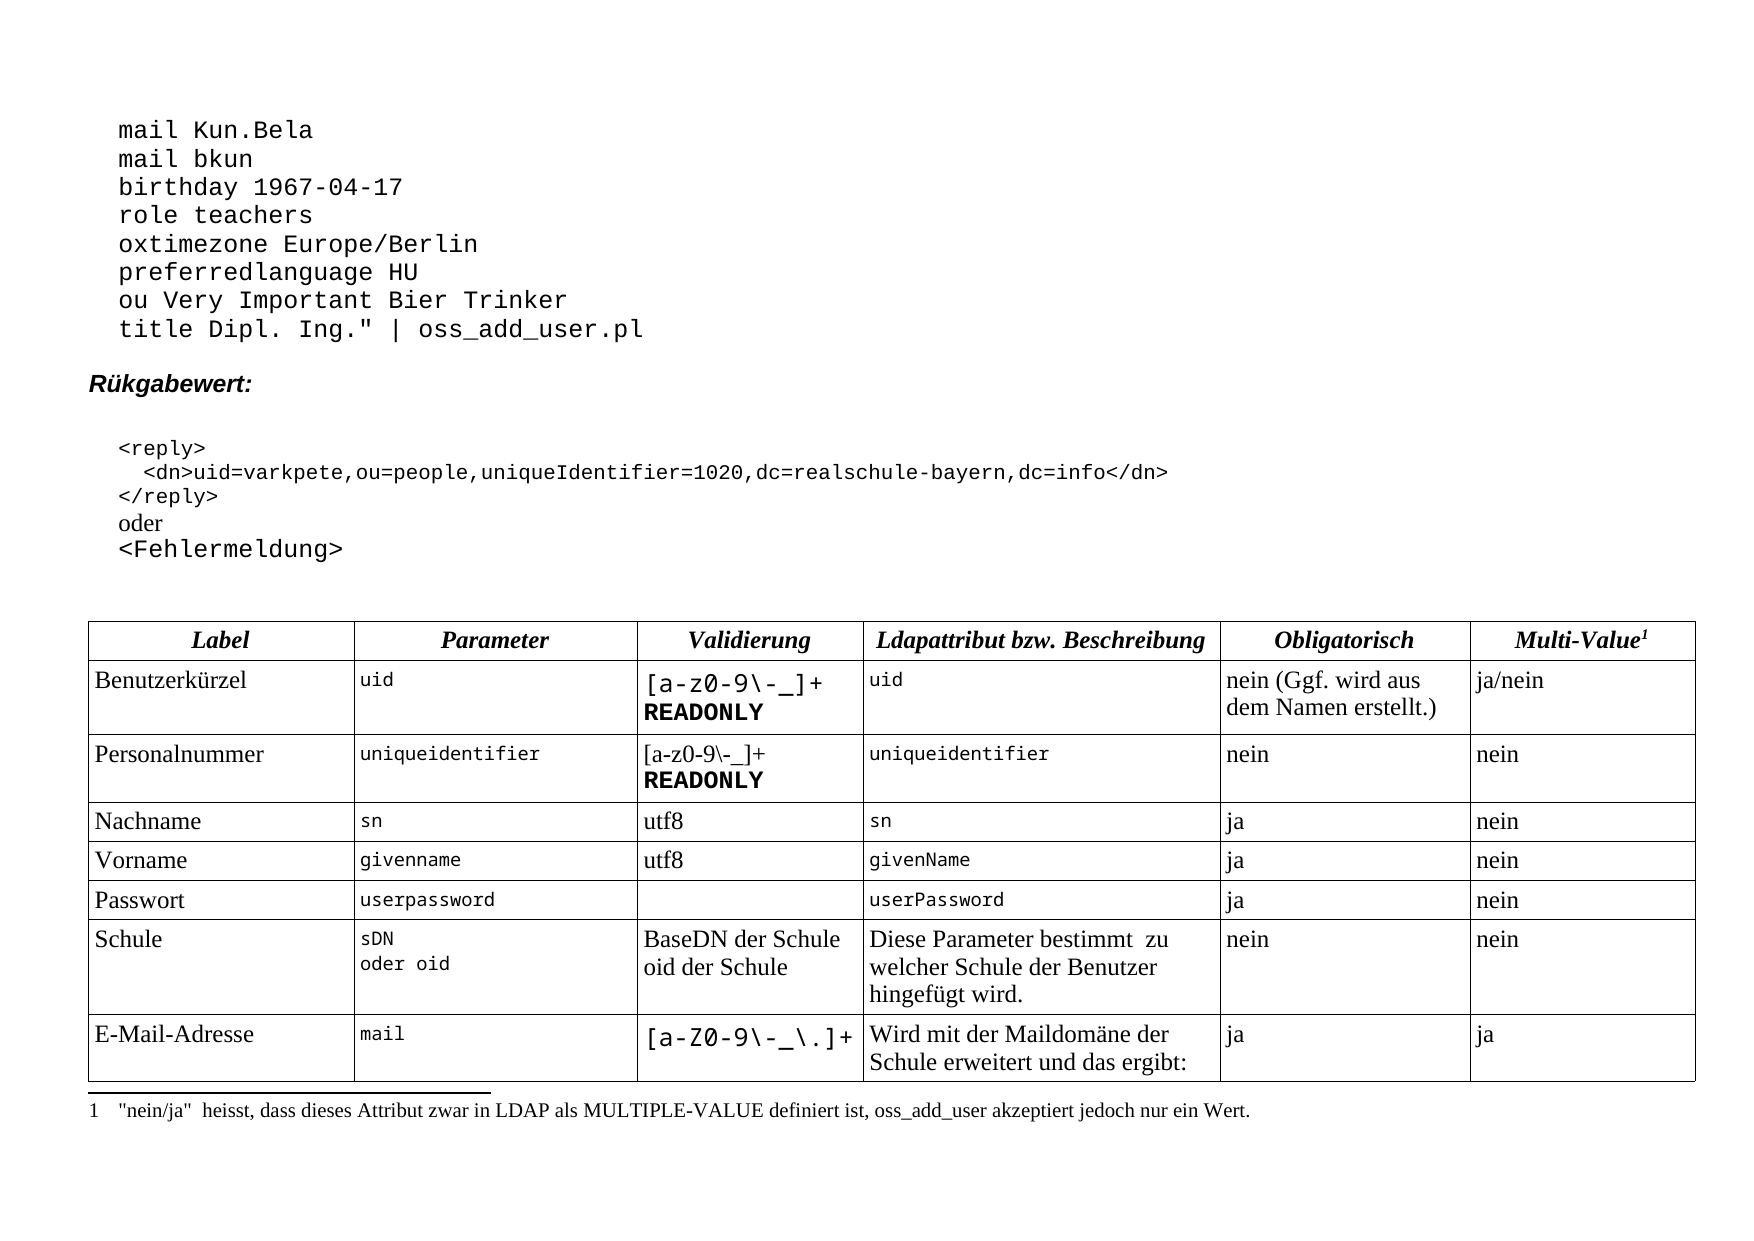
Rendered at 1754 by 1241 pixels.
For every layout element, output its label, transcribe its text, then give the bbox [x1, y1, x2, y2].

text preferredlanguage HU [118, 260, 1695, 288]
text birthday 1967-04-17 [118, 175, 1695, 203]
table_cell sn [864, 803, 1220, 841]
table_cell Passwort [89, 881, 354, 919]
table_cell sn [355, 803, 637, 841]
table_cell Benutzerkürzel [89, 661, 354, 734]
table_cell ja/nein [1471, 661, 1695, 734]
table_cell [638, 881, 863, 919]
table_cell [a-Z0-9\-_\.]+ [638, 1015, 863, 1081]
table_header Ldapattribut bzw. Beschreibung [864, 622, 1220, 660]
table_cell userpassword [355, 881, 637, 919]
text title Dipl. Ing." | oss_add_user.pl [118, 316, 1695, 345]
text role teachers [118, 203, 1695, 231]
table_cell givenname [355, 842, 637, 880]
text <dn>uid=varkpete,ou=people,uniqueIdentifier=1020,dc=realschule-bayern,dc=info</dn> [118, 462, 1695, 486]
table_cell ja [1471, 1015, 1695, 1081]
table_cell [a-z0-9\-_]+ READONLY [638, 735, 863, 802]
table_header Validierung [638, 622, 863, 660]
text mail bkun [118, 146, 1695, 175]
table_cell Nachname [89, 803, 354, 841]
table_cell Wird mit der Maildomäne der Schule erweitert und das ergibt: [864, 1015, 1220, 1081]
table_cell sDN oder oid [355, 920, 637, 1014]
table_cell E-Mail-Adresse [89, 1015, 354, 1081]
table_cell [a-z0-9\-_]+ READONLY [638, 661, 863, 734]
table_cell utf8 [638, 842, 863, 880]
table_cell uid [864, 661, 1220, 734]
table_cell nein [1221, 920, 1470, 1014]
table_cell nein [1471, 920, 1695, 1014]
table_cell nein (Ggf. wird aus dem Namen erstellt.) [1221, 661, 1470, 734]
table_cell Schule [89, 920, 354, 1014]
text oxtimezone Europe/Berlin [118, 231, 1695, 260]
table_cell Vorname [89, 842, 354, 880]
subtitle Rükgabewert: [88, 370, 1695, 397]
text mail Kun.Bela [118, 118, 1695, 146]
table_cell mail [355, 1015, 637, 1081]
text oder [118, 509, 1695, 537]
table_header Multi-Value [1471, 622, 1695, 660]
table_cell ja [1221, 881, 1470, 919]
table_cell nein [1471, 803, 1695, 841]
table_cell nein [1471, 881, 1695, 919]
table_cell userPassword [864, 881, 1220, 919]
table_cell ja [1221, 803, 1470, 841]
table_cell uid [355, 661, 637, 734]
text <reply> [118, 438, 1695, 462]
table_cell Diese Parameter bestimmt zu welcher Schule der Benutzer hingefügt wird. [864, 920, 1220, 1014]
table_header Parameter [355, 622, 637, 660]
table_cell nein [1471, 735, 1695, 802]
table_cell nein [1221, 735, 1470, 802]
table_cell uniqueidentifier [355, 735, 637, 802]
table_cell BaseDN der Schule oid der Schule [638, 920, 863, 1014]
text <Fehlermeldung> [118, 537, 1695, 565]
table_cell uniqueidentifier [864, 735, 1220, 802]
text ou Very Important Bier Trinker [118, 288, 1695, 316]
table_cell ja [1221, 842, 1470, 880]
text </reply> [118, 486, 1695, 509]
table_cell Personalnummer [89, 735, 354, 802]
table_header Obligatorisch [1221, 622, 1470, 660]
table_cell ja [1221, 1015, 1470, 1081]
table_cell nein [1471, 842, 1695, 880]
table_header Label [89, 622, 354, 660]
table_cell utf8 [638, 803, 863, 841]
table_cell givenName [864, 842, 1220, 880]
